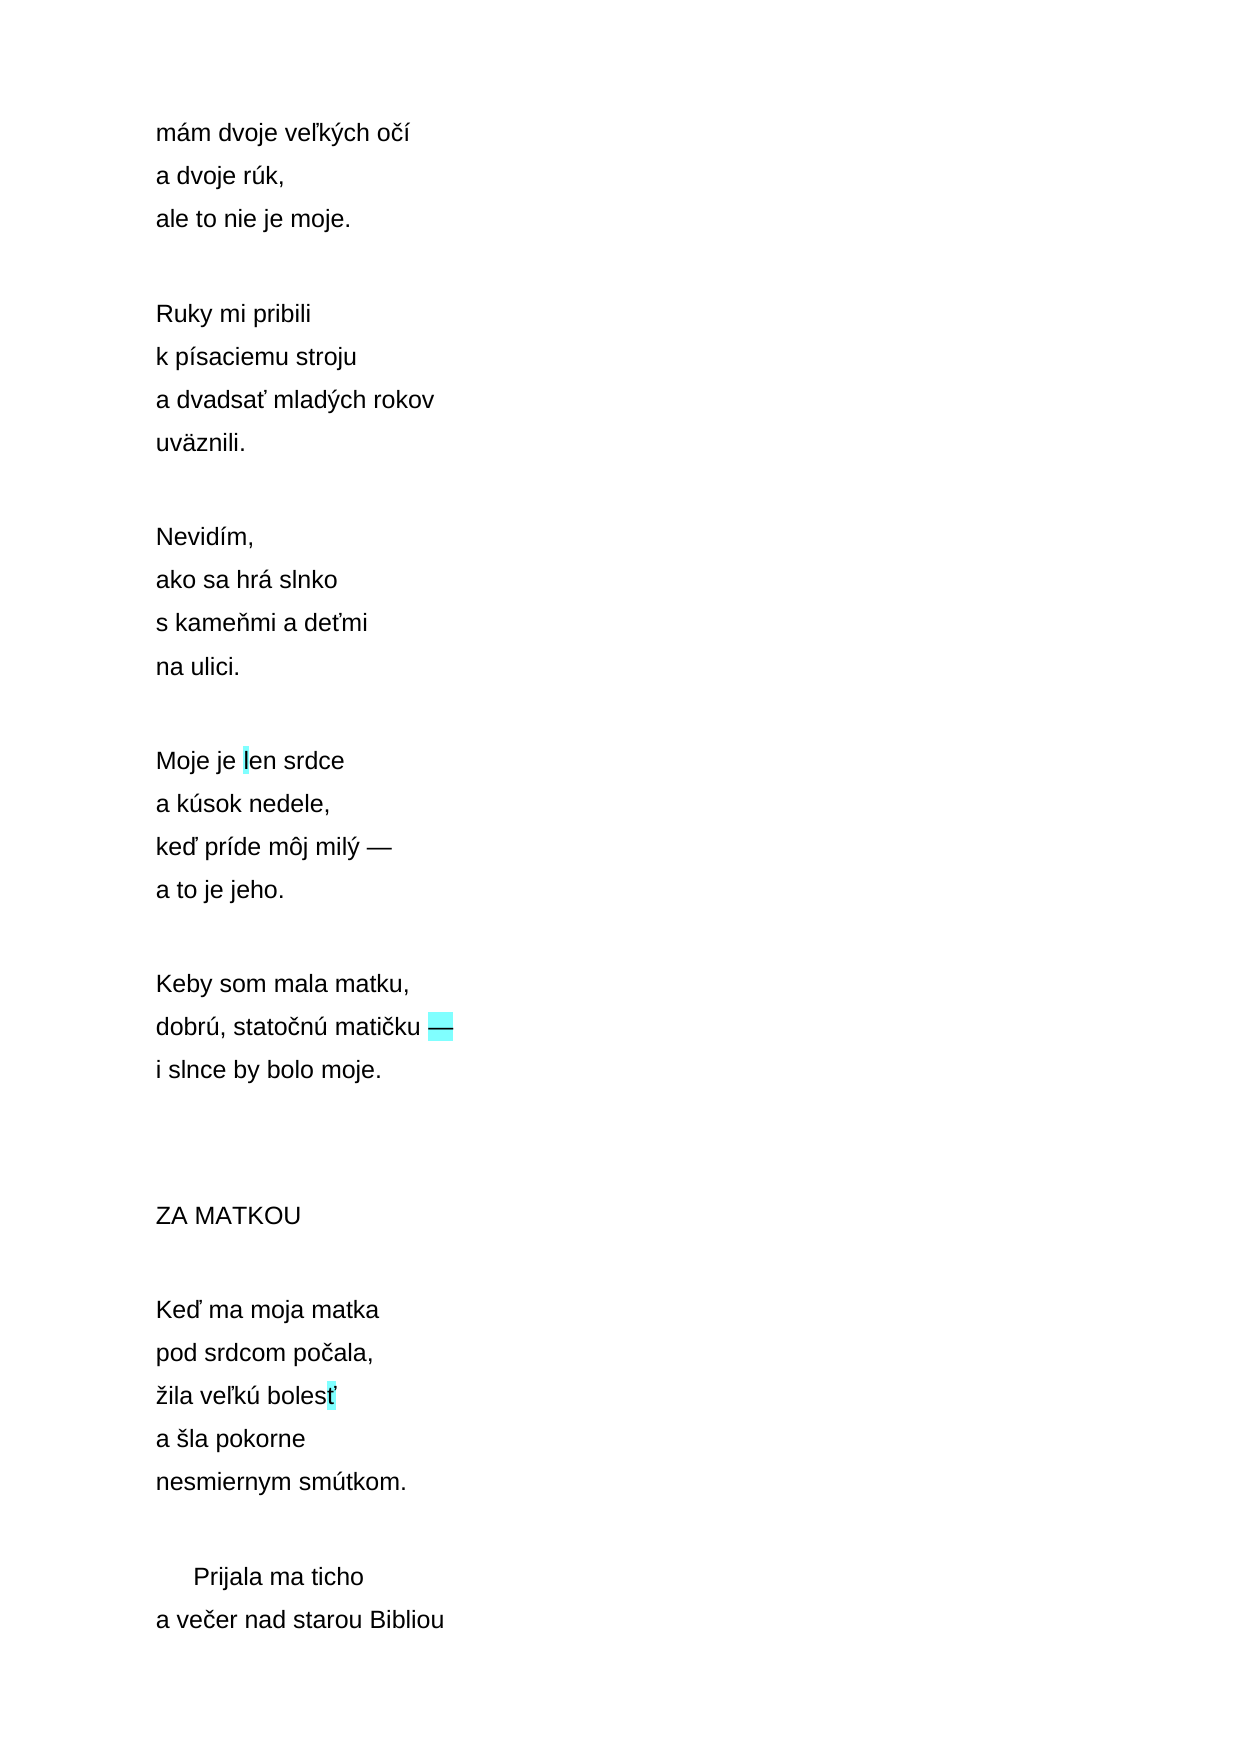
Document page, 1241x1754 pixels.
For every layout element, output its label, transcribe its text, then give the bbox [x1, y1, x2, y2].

text ZA MATKOU [156, 1201, 1084, 1229]
text a dvoje rúk, [156, 161, 1084, 190]
text s kameňmi a deťmi [156, 608, 1084, 637]
text a to je jeho. [156, 875, 1084, 904]
text dobrú, statočnú matičku — [156, 1012, 1084, 1041]
text ale to nie je moje. [156, 204, 1084, 233]
text mám dvoje veľkých očí [156, 118, 1084, 147]
text Keby som mala matku, [156, 969, 1084, 998]
text i slnce by bolo moje. [156, 1055, 1084, 1084]
text Nevidím, [156, 522, 1084, 551]
text Moje je len srdce [156, 746, 1084, 774]
text a šla pokorne [156, 1424, 1084, 1453]
text žila veľkú bolesť [156, 1381, 1084, 1410]
text nesmiernym smútkom. [156, 1467, 1084, 1496]
text Keď ma moja matka [156, 1295, 1084, 1323]
text Ruky mi pribili [156, 298, 1084, 327]
text ako sa hrá slnko [156, 565, 1084, 594]
text a večer nad starou Bibliou [156, 1604, 1084, 1633]
text na ulici. [156, 651, 1084, 680]
text pod srdcom počala, [156, 1338, 1084, 1367]
text Prijala ma ticho [156, 1561, 1084, 1590]
text uväznili. [156, 428, 1084, 457]
text k písaciemu stroju [156, 342, 1084, 370]
text a dvadsať mladých rokov [156, 385, 1084, 413]
text a kúsok nedele, [156, 789, 1084, 817]
text keď príde môj milý — [156, 832, 1084, 861]
